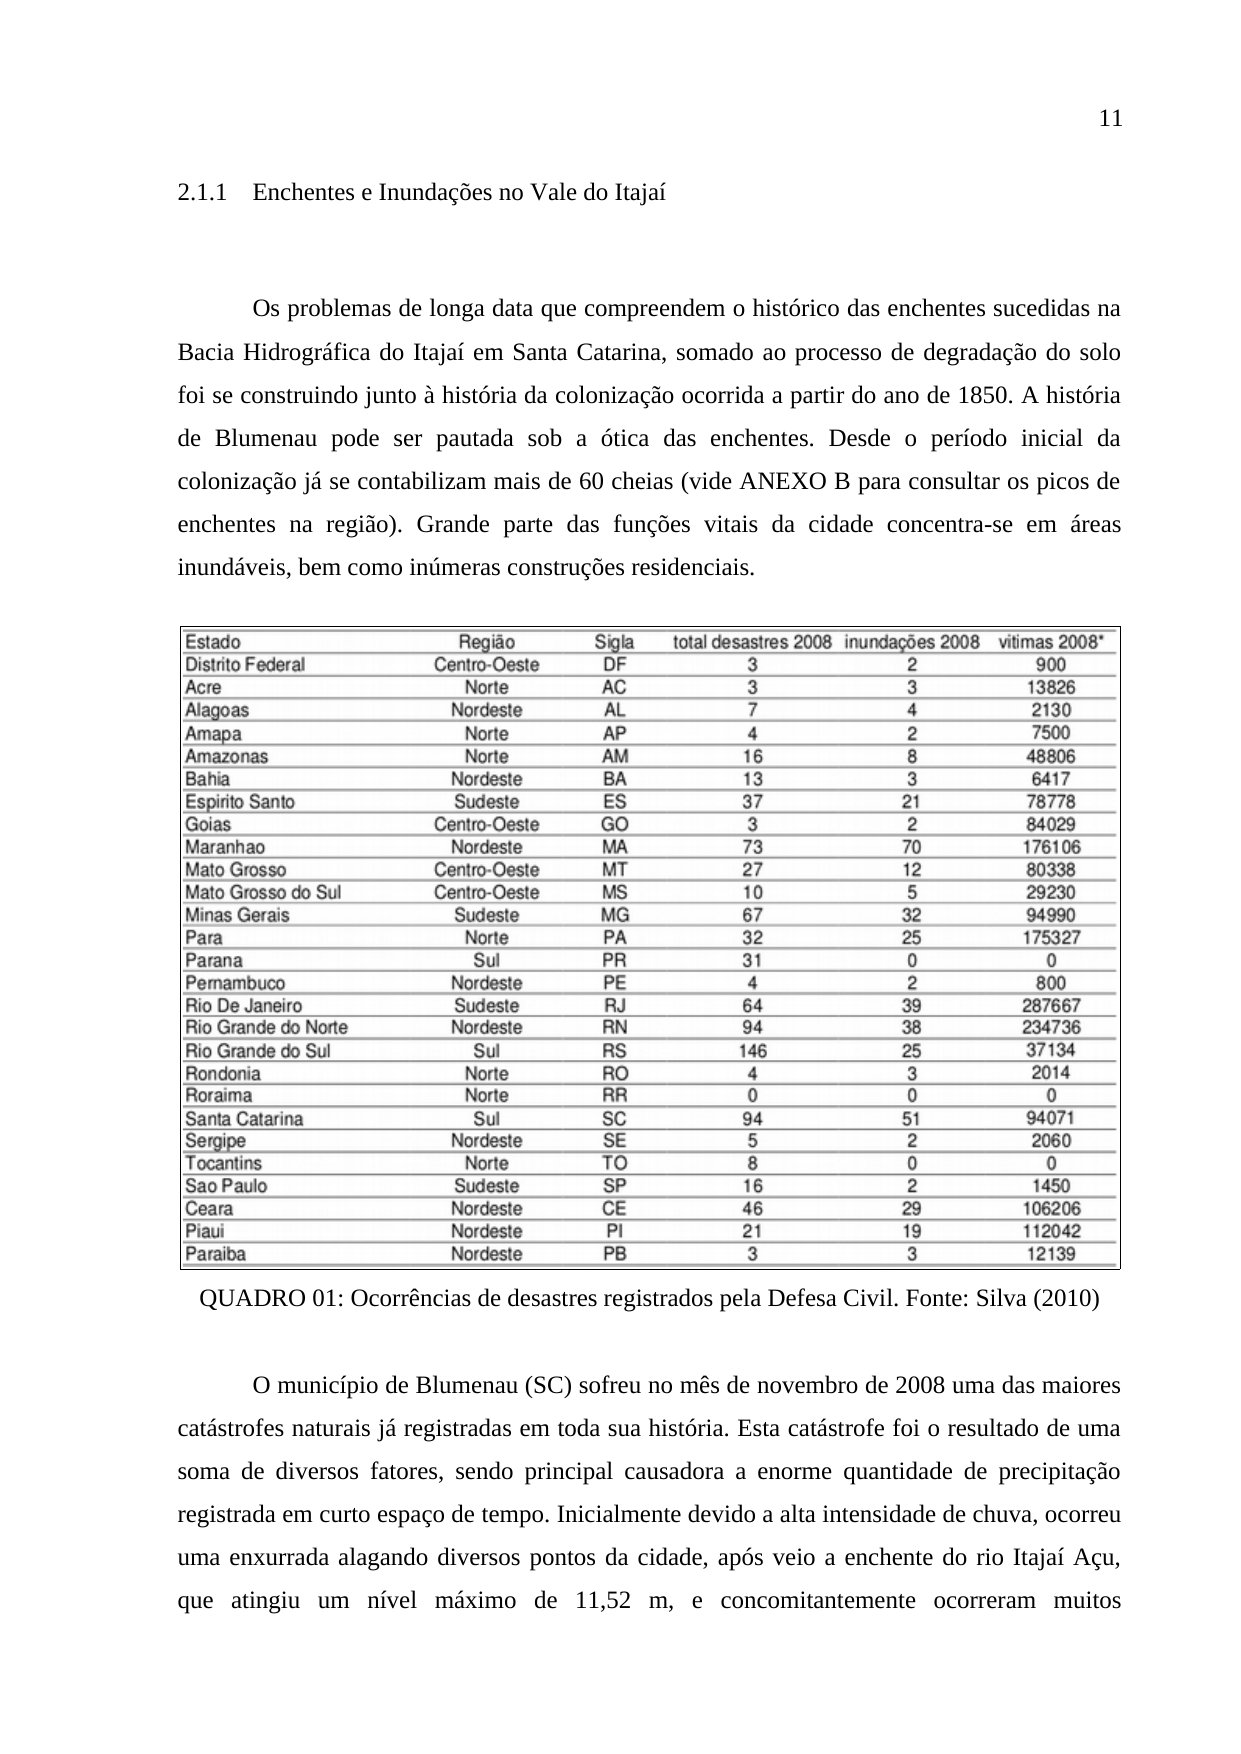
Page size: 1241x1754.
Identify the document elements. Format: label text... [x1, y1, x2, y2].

subtitle Enchentes e Inundações no Vale do Itajaí [177, 177, 1122, 206]
text QUADRO 01: Ocorrências de desastres registrados pela Defesa Civil. Fonte: Silva (2010) [177, 627, 1122, 1312]
picture [182, 629, 1117, 1267]
text Os problemas de longa data que compreendem o histórico das enchentes sucedidas na Bacia Hidrográfica do Itajaí em Santa Catarina, somado ao processo de degradação do solo foi se construindo junto à história da colonização ocorrida a partir do ano de 1850. A história de Blumenau pode ser pautada sob a ótica das enchentes. Desde o período inicial da colonização já se contabilizam mais de 60 cheias (vide ANEXO B para consultar os picos de enchentes na região). Grande parte das funções vitais da cidade concentra-se em áreas inundáveis, bem como inúmeras construções residenciais. [177, 293, 1122, 581]
text O município de Blumenau (SC) sofreu no mês de novembro de 2008 uma das maiores catástrofes naturais já registradas em toda sua história. Esta catástrofe foi o resultado de uma soma de diversos fatores, sendo principal causadora a enorme quantidade de precipitação registrada em curto espaço de tempo. Inicialmente devido a alta intensidade de chuva, ocorreu uma enxurrada alagando diversos pontos da cidade, após veio a enchente do rio Itajaí Açu, que atingiu um nível máximo de 11,52 m, e concomitantemente ocorreram muitos [177, 1370, 1122, 1614]
